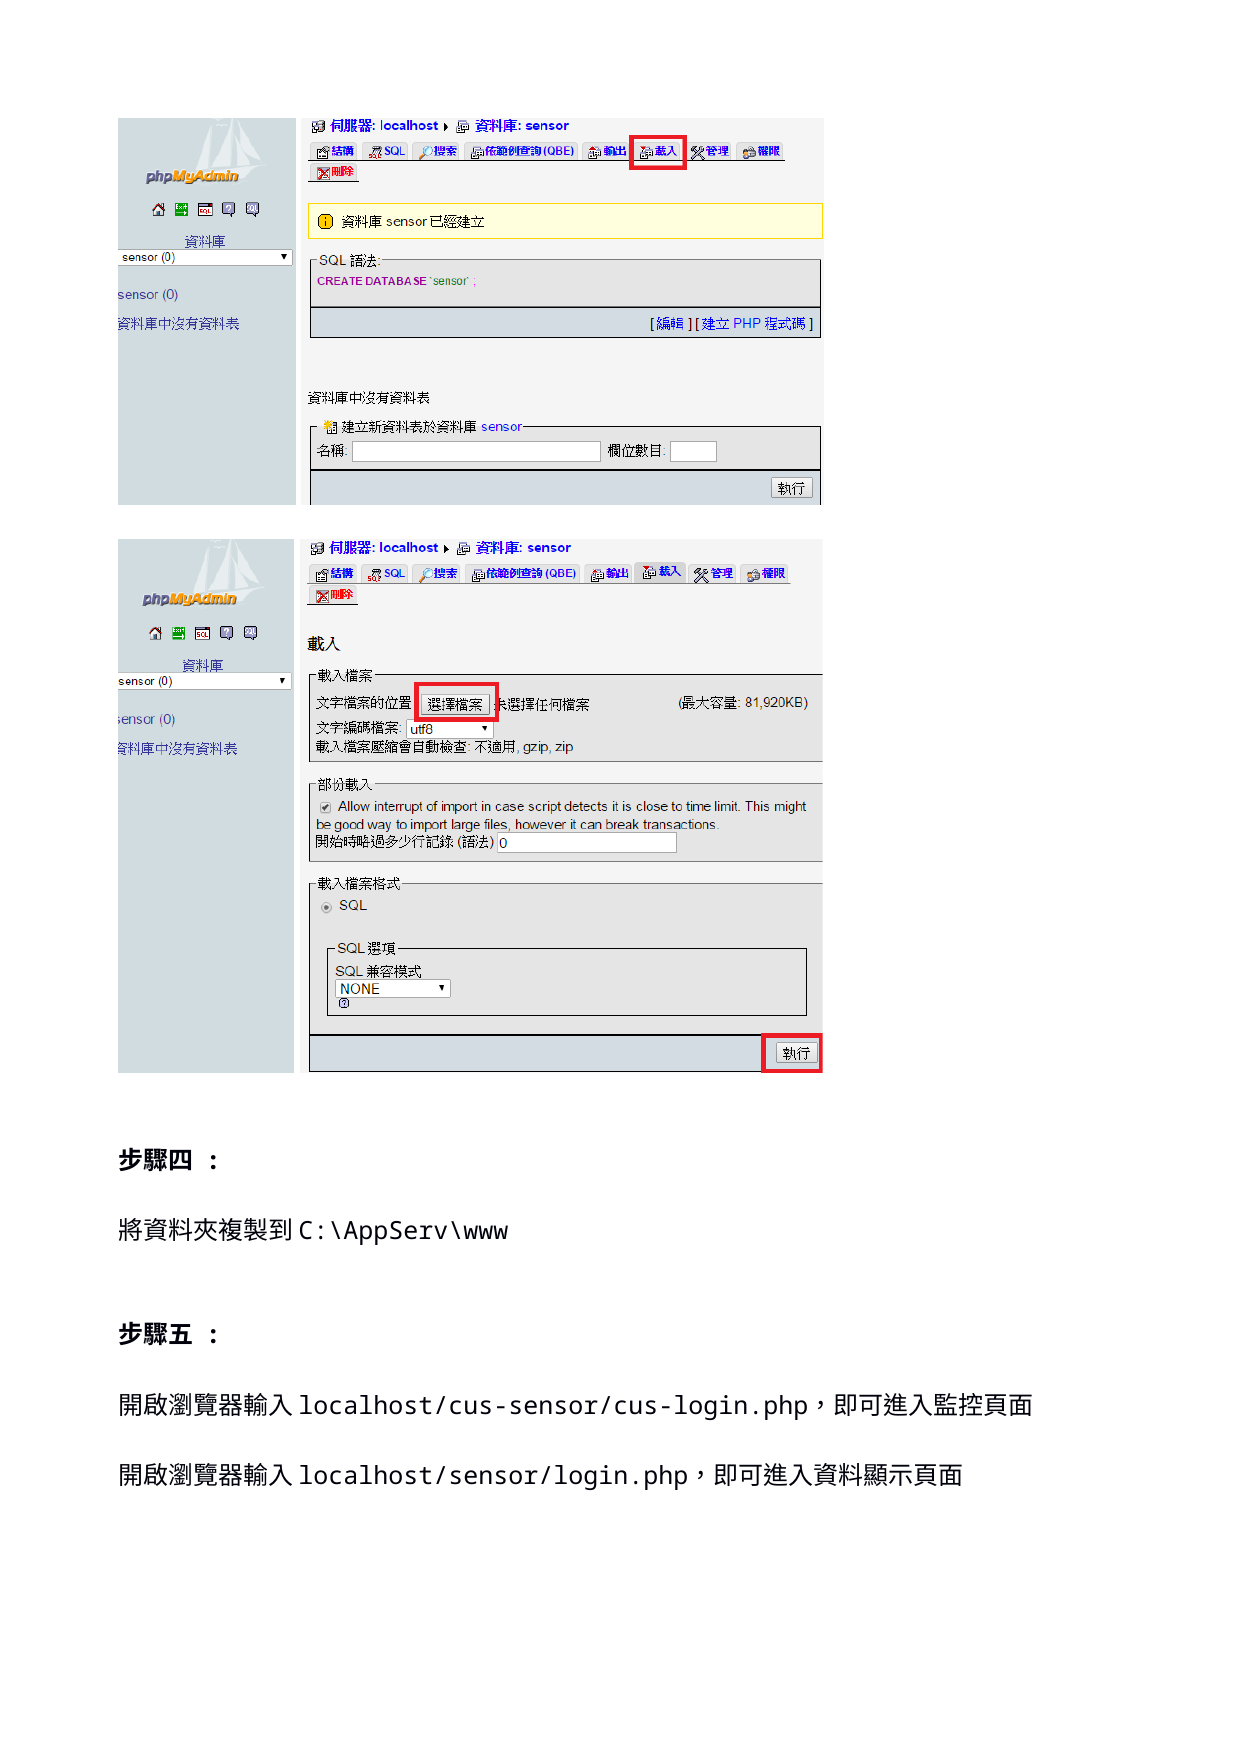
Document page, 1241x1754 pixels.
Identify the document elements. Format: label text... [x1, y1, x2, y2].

text 將資料夾複製到C:\AppServ\www [118, 1211, 1122, 1247]
text 步驟五 : [118, 1315, 1122, 1351]
text 開啟瀏覽器輸入localhost/cus-sensor/cus-login.php，即可進入監控頁面 [118, 1385, 1122, 1422]
text 開啟瀏覽器輸入localhost/sensor/login.php，即可進入資料顯示頁面 [118, 1456, 1122, 1492]
picture [118, 118, 824, 505]
text 步驟四 : [118, 1140, 1122, 1177]
picture [118, 539, 823, 1073]
